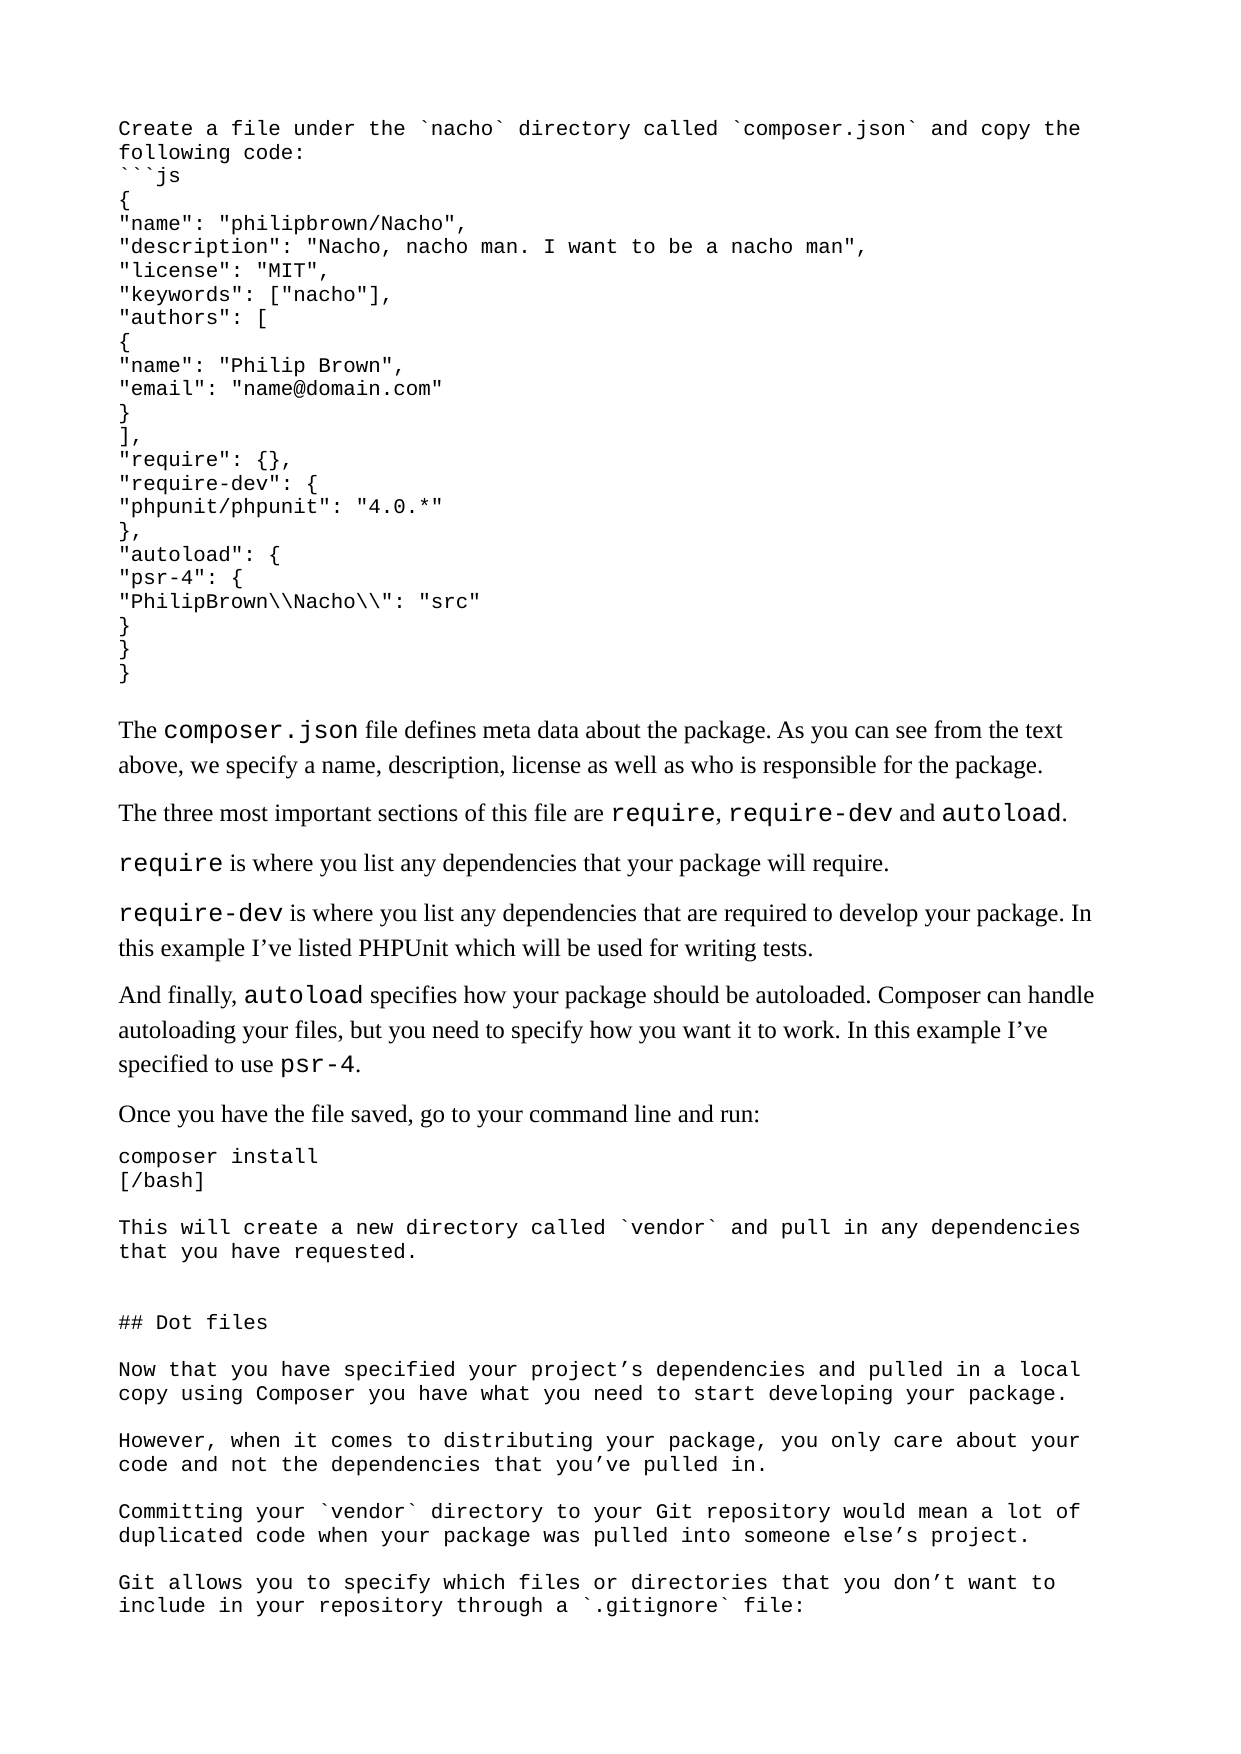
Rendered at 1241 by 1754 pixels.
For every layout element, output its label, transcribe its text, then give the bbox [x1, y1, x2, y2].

text Committing your `vendor` directory to your Git repository would mean a lot of duplicated code when your package was pulled into someone else’s project. [118, 1501, 1122, 1548]
text [/bash] [118, 1170, 1122, 1193]
text { [118, 189, 1122, 213]
text And finally, autoload specifies how your package should be autoloaded. Composer can handle autoloading your files, but you need to specify how you want it to work. In this example I’ve specified to use psr-4. [118, 981, 1122, 1079]
text "authors": [ [118, 307, 1122, 331]
text "require-dev": { [118, 473, 1122, 496]
text "keywords": ["nacho"], [118, 284, 1122, 307]
text Git allows you to specify which files or directories that you don’t want to include in your repository through a `.gitignore` file: [118, 1572, 1122, 1619]
text "PhilipBrown\\Nacho\\": "src" [118, 591, 1122, 615]
text } [118, 615, 1122, 638]
text The composer.json file defines meta data about the package. As you can see from the text above, we specify a name, description, license as well as who is responsible for the package. [118, 715, 1122, 779]
text ## Dot files [118, 1312, 1122, 1335]
text "description": "Nacho, nacho man. I want to be a nacho man", [118, 236, 1122, 260]
text Once you have the file saved, go to your command line and run: [118, 1099, 1122, 1127]
text "name": "Philip Brown", [118, 354, 1122, 378]
text "license": "MIT", [118, 260, 1122, 284]
text "name": "philipbrown/Nacho", [118, 213, 1122, 236]
text }, [118, 520, 1122, 544]
text "psr-4": { [118, 567, 1122, 591]
text require-dev is where you list any dependencies that are required to develop your package. In this example I’ve listed PHPUnit which will be used for writing tests. [118, 898, 1122, 962]
text The three most important sections of this file are require, require-dev and autoload. [118, 798, 1122, 829]
text Create a file under the `nacho` directory called `composer.json` and copy the following code: [118, 118, 1122, 165]
text This will create a new directory called `vendor` and pull in any dependencies that you have requested. [118, 1217, 1122, 1264]
text ```js [118, 165, 1122, 189]
text } [118, 662, 1122, 686]
text { [118, 331, 1122, 354]
text composer install [118, 1146, 1122, 1170]
text "email": "name@domain.com" [118, 378, 1122, 402]
text "require": {}, [118, 449, 1122, 473]
text Now that you have specified your project’s dependencies and pulled in a local copy using Composer you have what you need to start developing your package. [118, 1359, 1122, 1406]
text } [118, 638, 1122, 662]
text } [118, 402, 1122, 426]
text "autoload": { [118, 544, 1122, 567]
text ], [118, 426, 1122, 449]
text require is where you list any dependencies that your package will require. [118, 848, 1122, 879]
text However, when it comes to distributing your package, you only care about your code and not the dependencies that you’ve pulled in. [118, 1430, 1122, 1477]
text "phpunit/phpunit": "4.0.*" [118, 496, 1122, 520]
